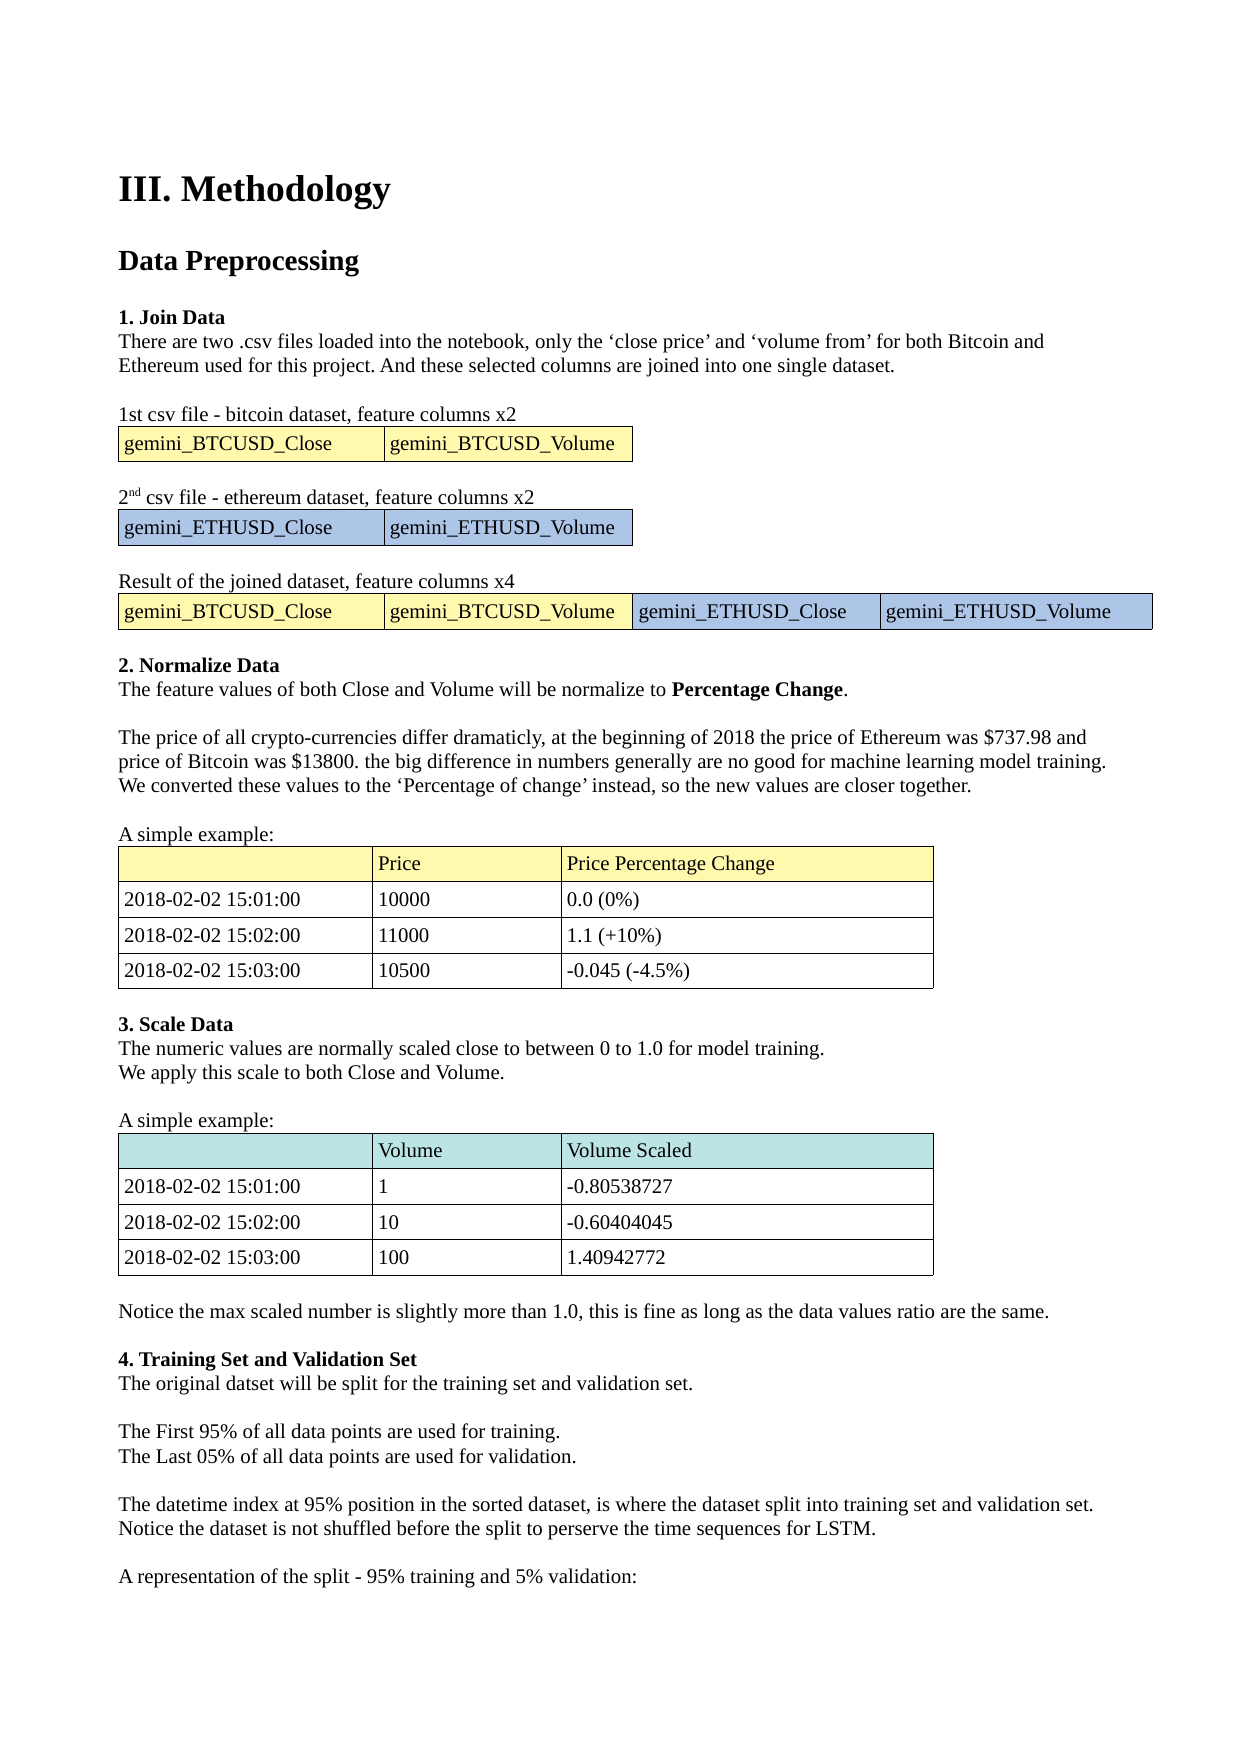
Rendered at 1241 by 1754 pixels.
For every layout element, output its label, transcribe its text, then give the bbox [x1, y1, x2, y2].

table_cell 10 [373, 1205, 561, 1239]
text The feature values of both Close and Volume will be normalize to Percentage Change. [118, 677, 1122, 701]
text The original datset will be split for the training set and validation set. [118, 1371, 1122, 1395]
table_cell 2018-02-02 15:03:00 [119, 954, 372, 988]
text 2nd csv file - ethereum dataset, feature columns x2 [118, 485, 1122, 509]
text The datetime index at 95% position in the sorted dataset, is where the dataset split into training set and validation set. Notice the dataset is not shuffled before the split to perserve the time sequences for LSTM. [118, 1492, 1122, 1540]
text 4. Training Set and Validation Set [118, 1347, 1122, 1371]
table_cell 0.0 (0%) [562, 882, 933, 917]
table_cell 2018-02-02 15:03:00 [119, 1240, 372, 1275]
text Result of the joined dataset, feature columns x4 [118, 569, 1122, 593]
table_cell 2018-02-02 15:01:00 [119, 882, 372, 917]
text Notice the max scaled number is slightly more than 1.0, this is fine as long as the data values ratio are the same. [118, 1299, 1122, 1323]
table_cell -0.80538727 [562, 1169, 933, 1204]
table_header gemini_ETHUSD_Close [119, 510, 384, 545]
text 1st csv file - bitcoin dataset, feature columns x2 [118, 401, 1122, 426]
table_cell 1 [373, 1169, 561, 1204]
table_cell 2018-02-02 15:02:00 [119, 918, 372, 952]
text 1. Join Data [118, 305, 1122, 329]
table_header gemini_BTCUSD_Close [119, 427, 384, 461]
text A representation of the split - 95% training and 5% validation: [118, 1564, 1122, 1588]
table_cell 100 [373, 1240, 561, 1275]
text We apply this scale to both Close and Volume. [118, 1060, 1122, 1084]
table_header gemini_BTCUSD_Close [119, 594, 384, 629]
subtitle III. Methodology [118, 166, 1122, 209]
table_cell 11000 [373, 918, 561, 952]
table_header Volume [373, 1134, 561, 1168]
table_header [119, 847, 372, 881]
table_header gemini_BTCUSD_Volume [385, 594, 632, 629]
table_header Volume Scaled [562, 1134, 933, 1168]
table_cell 2018-02-02 15:01:00 [119, 1169, 372, 1204]
table_header gemini_ETHUSD_Volume [881, 594, 1152, 629]
text 2. Normalize Data [118, 653, 1122, 677]
text The numeric values are normally scaled close to between 0 to 1.0 for model training. [118, 1036, 1122, 1060]
text There are two .csv files loaded into the notebook, only the ‘close price’ and ‘volume from’ for both Bitcoin and Ethereum used for this project. And these selected columns are joined into one single dataset. [118, 329, 1122, 377]
table_cell 2018-02-02 15:02:00 [119, 1205, 372, 1239]
text A simple example: [118, 821, 1122, 846]
text A simple example: [118, 1108, 1122, 1132]
table_cell -0.60404045 [562, 1205, 933, 1239]
table_cell 10500 [373, 954, 561, 988]
table_header gemini_BTCUSD_Volume [385, 427, 632, 461]
table_header Price Percentage Change [562, 847, 933, 881]
table_header gemini_ETHUSD_Close [633, 594, 880, 629]
table_cell -0.045 (-4.5%) [562, 954, 933, 988]
text 3. Scale Data [118, 1012, 1122, 1036]
table_cell 1.40942772 [562, 1240, 933, 1275]
text The First 95% of all data points are used for training. [118, 1419, 1122, 1443]
table_cell 1.1 (+10%) [562, 918, 933, 952]
text The price of all crypto-currencies differ dramaticly, at the beginning of 2018 the price of Ethereum was $737.98 and price of Bitcoin was $13800. the big difference in numbers generally are no good for machine learning model training. We converted these values to the ‘Percentage of change’ instead, so the new values are closer together. [118, 725, 1122, 797]
text The Last 05% of all data points are used for validation. [118, 1443, 1122, 1468]
table_header [119, 1134, 372, 1168]
table_cell 10000 [373, 882, 561, 917]
subtitle Data Preprocessing [118, 243, 1122, 276]
table_header gemini_ETHUSD_Volume [385, 510, 632, 545]
table_header Price [373, 847, 561, 881]
